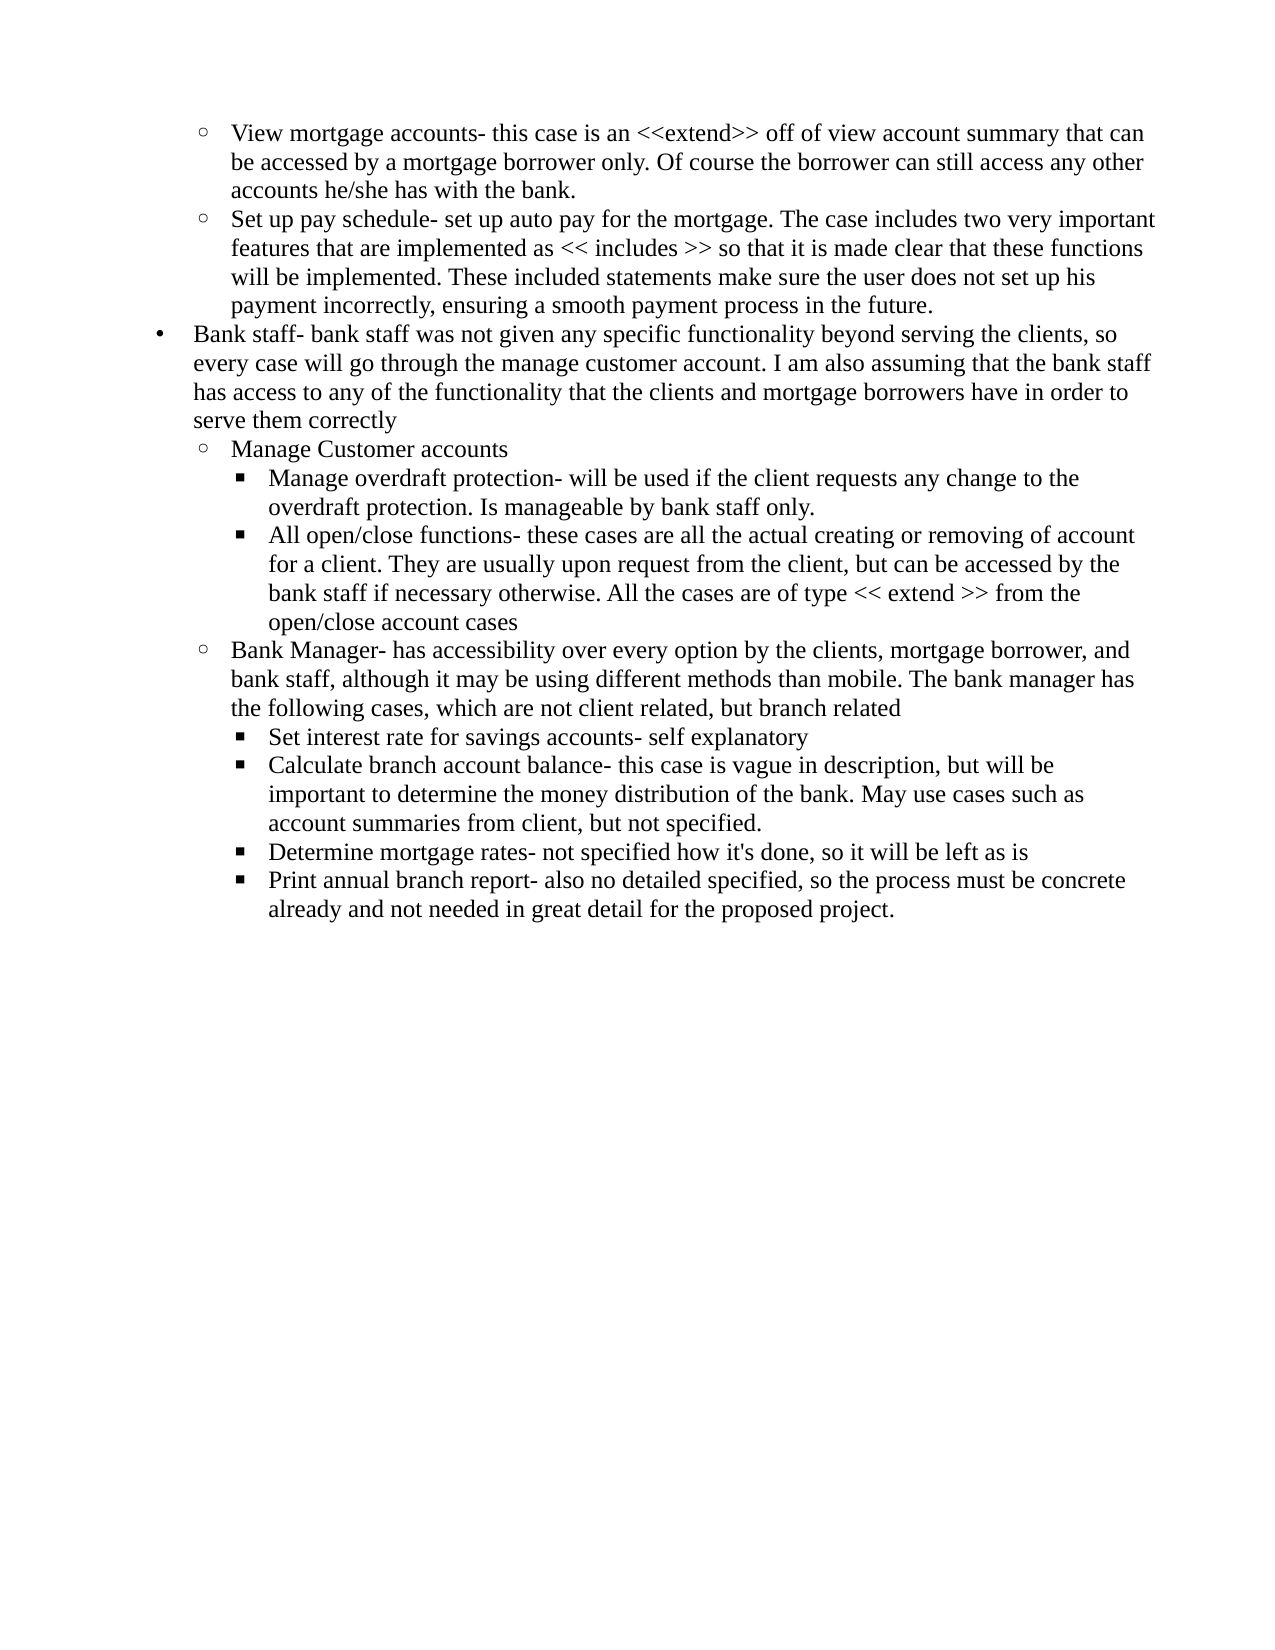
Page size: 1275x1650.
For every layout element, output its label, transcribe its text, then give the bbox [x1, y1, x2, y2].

list Determine mortgage rates- not specified how it's done, so it will be left as is [231, 837, 1157, 866]
list Set up pay schedule- set up auto pay for the mortgage. The case includes two very important features that are implemented as << includes >> so that it is made clear that these functions will be implemented. These included statements make sure the user does not set up his payment incorrectly, ensuring a smooth payment process in the future. [193, 204, 1157, 319]
list View mortgage accounts- this case is an <<extend>> off of view account summary that can be accessed by a mortgage borrower only. Of course the borrower can still access any other accounts he/she has with the bank. [193, 118, 1157, 204]
list Set interest rate for savings accounts- self explanatory [231, 722, 1157, 751]
list Manage overdraft protection- will be used if the client requests any change to the overdraft protection. Is manageable by bank staff only. [231, 463, 1157, 521]
list Manage Customer accounts [193, 434, 1157, 463]
list Calculate branch account balance- this case is vague in description, but will be important to determine the money distribution of the bank. May use cases such as account summaries from client, but not specified. [231, 751, 1157, 837]
list Print annual branch report- also no detailed specified, so the process must be concrete already and not needed in great detail for the proposed project. [231, 866, 1157, 923]
list Bank Manager- has accessibility over every option by the clients, mortgage borrower, and bank staff, although it may be using different methods than mobile. The bank manager has the following cases, which are not client related, but branch related [193, 636, 1157, 722]
list Bank staff- bank staff was not given any specific functionality beyond serving the clients, so every case will go through the manage customer account. I am also assuming that the bank staff has access to any of the functionality that the clients and mortgage borrowers have in order to serve them correctly [156, 319, 1157, 434]
list All open/close functions- these cases are all the actual creating or removing of account for a client. They are usually upon request from the client, but can be accessed by the bank staff if necessary otherwise. All the cases are of type << extend >> from the open/close account cases [231, 521, 1157, 636]
